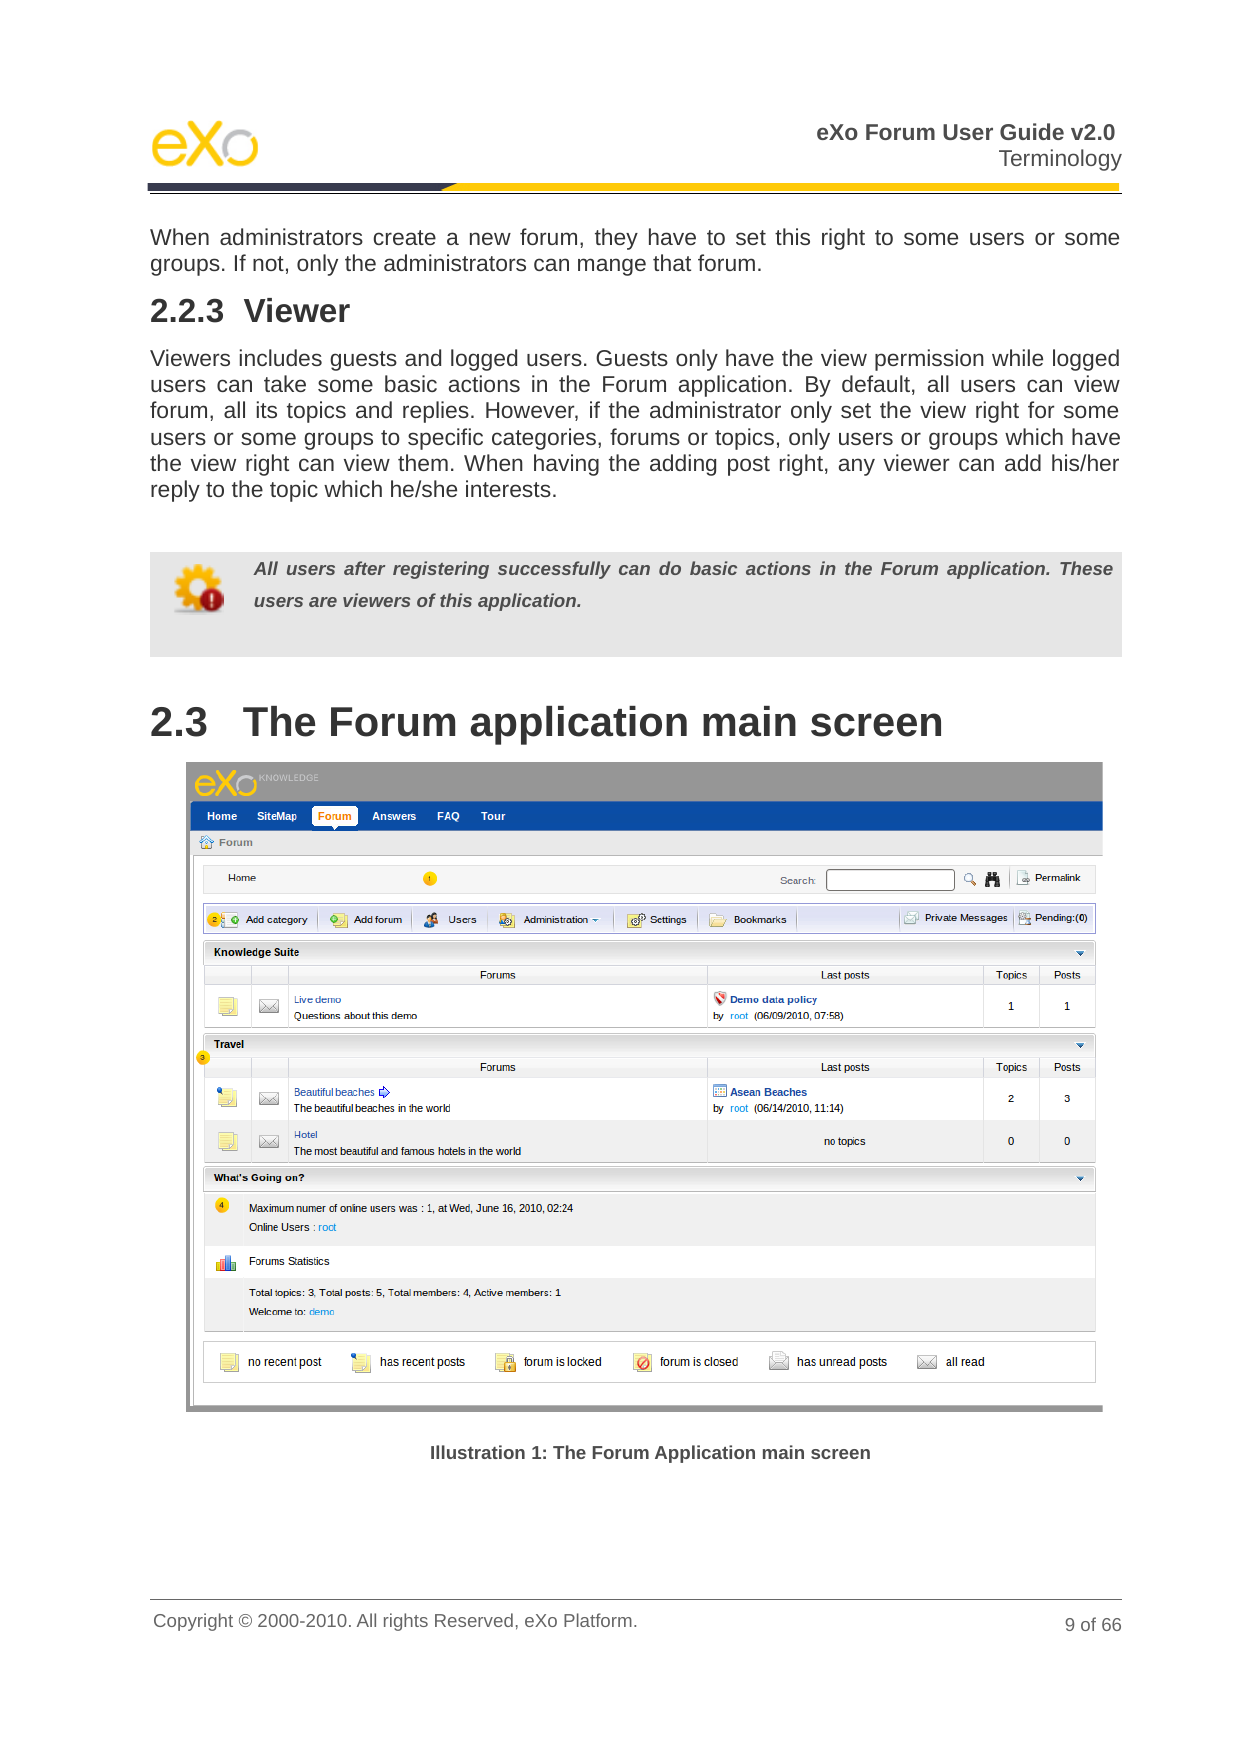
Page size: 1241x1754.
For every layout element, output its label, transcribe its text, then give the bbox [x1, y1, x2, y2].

picture [180, 762, 1103, 1413]
subtitle The Forum application main screen [150, 697, 1122, 745]
table_header [150, 552, 248, 657]
text When administrators create a new forum, they have to set this right to some users or some groups. If not, only the administrators can mange that forum. [150, 223, 1122, 276]
text Viewers includes guests and logged users. Guests only have the view permission while logged users can take some basic actions in the Forum application. By default, all users can view forum, all its topics and replies. However, if the administrator only set the view right for some users or some groups to specific categories, forums or topics, only users or groups which have the view right can view them. When having the adding post right, any viewer can add his/her reply to the topic which he/she interests. [150, 345, 1122, 503]
subtitle Viewer [150, 291, 1122, 330]
picture [152, 120, 259, 167]
picture [173, 564, 224, 615]
picture [147, 183, 1120, 191]
table_header All users after registering successfully can do basic actions in the Forum application. These users are viewers of this application. [248, 552, 1122, 657]
text Illustration 1: The Forum Application main screen [180, 827, 1121, 1463]
